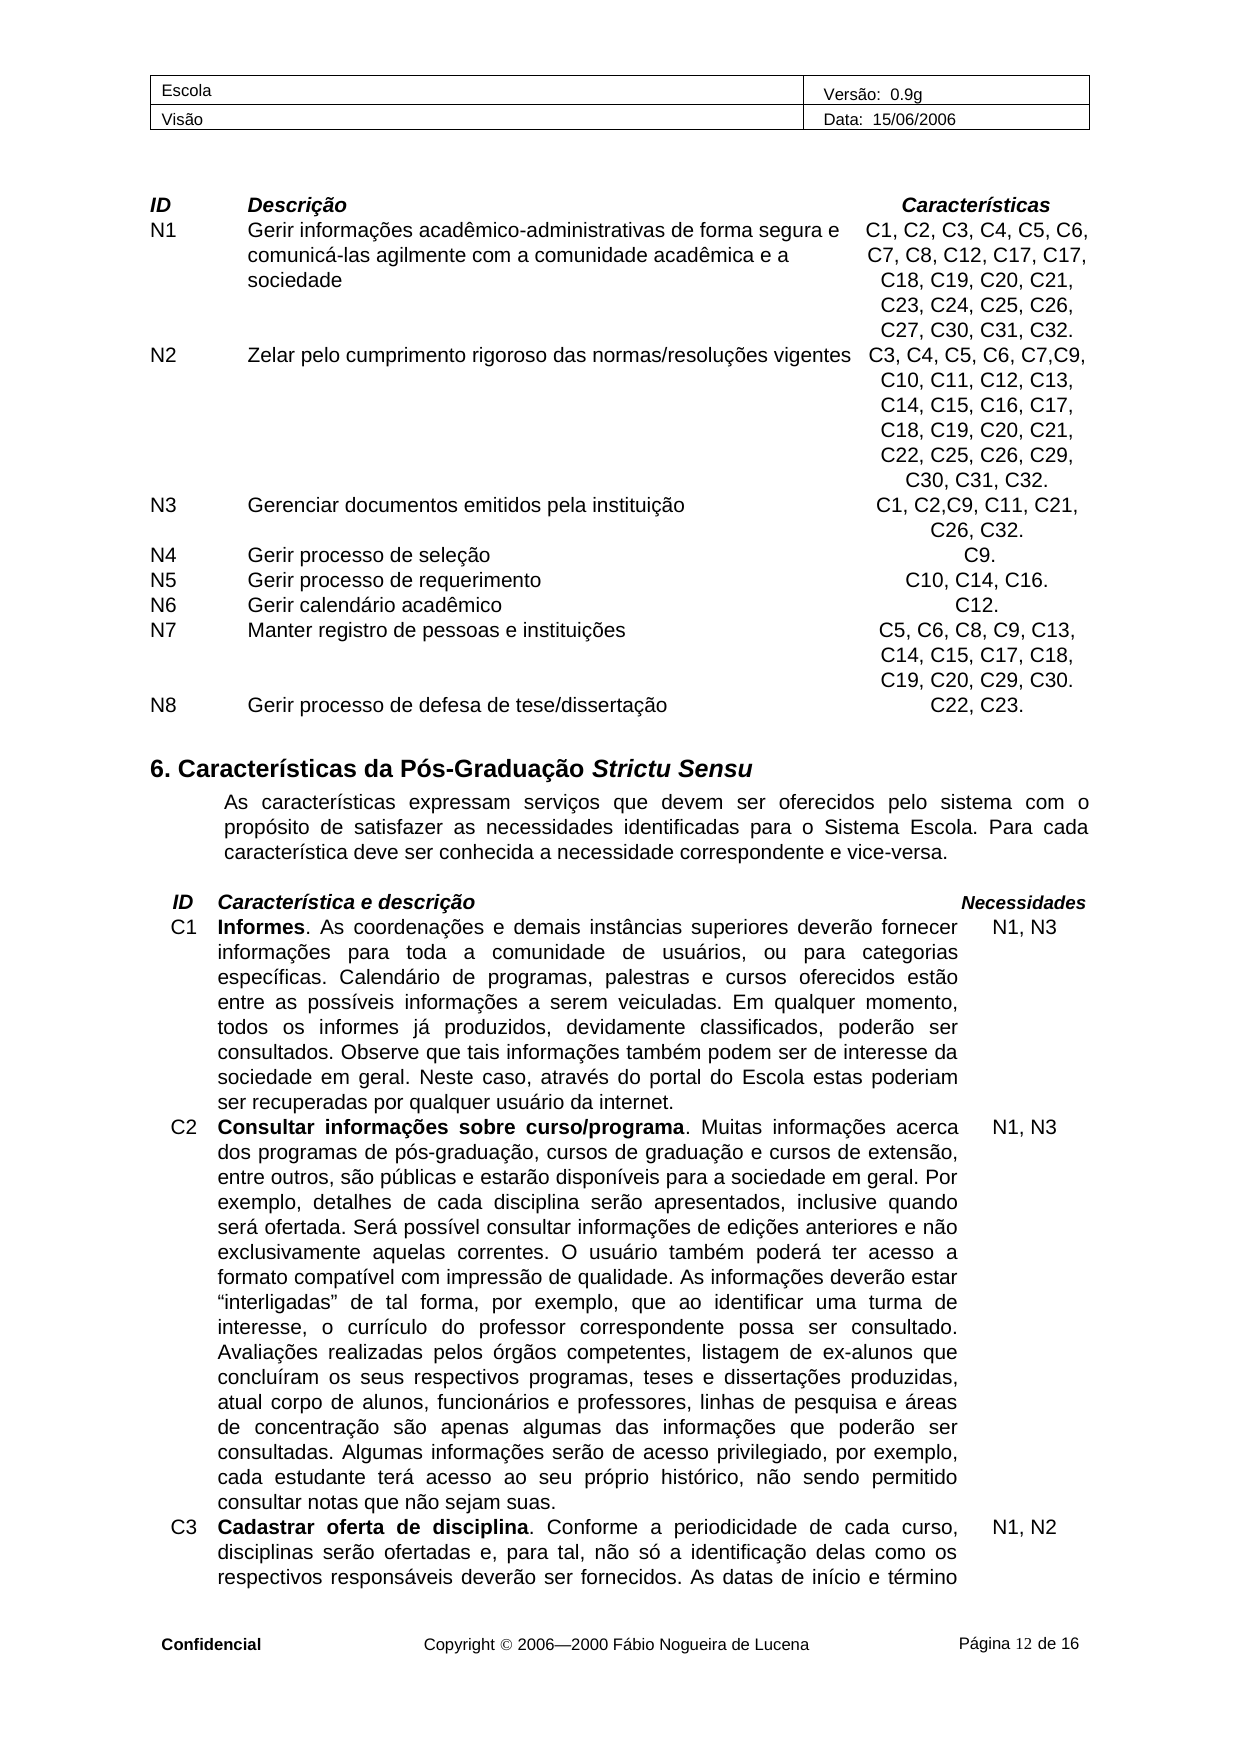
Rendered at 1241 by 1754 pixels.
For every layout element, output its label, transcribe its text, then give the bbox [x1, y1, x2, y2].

table_header ID [150, 192, 247, 217]
table_cell N1, N3 [959, 1114, 1090, 1513]
table_cell Informes. As coordenações e demais instâncias superiores deverão fornecer informações para toda a comunidade de usuários, ou para categorias específicas. Calendário de programas, palestras e cursos oferecidos estão entre as possíveis informações a serem veiculadas. Em qualquer momento, todos os informes já produzidos, devidamente classificados, poderão ser consultados. Observe que tais informações também podem ser de interesse da sociedade em geral. Neste caso, através do portal do Escola estas poderiam ser recuperadas por qualquer usuário da internet. [217, 914, 959, 1113]
table_cell N8 [150, 692, 247, 717]
table_cell C22, C23. [864, 692, 1090, 717]
table_cell C12. [864, 592, 1090, 617]
table_cell Gerir processo de seleção [248, 542, 864, 567]
table_header Característica e descrição [217, 889, 959, 913]
table_cell N6 [150, 592, 247, 617]
table_cell Zelar pelo cumprimento rigoroso das normas/resoluções vigentes [248, 342, 864, 492]
table_header Características [864, 192, 1090, 217]
table_cell C10, C14, C16. [864, 567, 1090, 592]
table_cell C3, C4, C5, C6, C7,C9, C10, C11, C12, C13, C14, C15, C16, C17, C18, C19, C20, C21, C22, C25, C26, C29, C30, C31, C32. [864, 342, 1090, 492]
table_cell Cadastrar oferta de disciplina. Conforme a periodicidade de cada curso, disciplinas serão ofertadas e, para tal, não só a identificação delas como os respectivos responsáveis deverão ser fornecidos. As datas de início e término [217, 1514, 959, 1588]
table_cell N5 [150, 567, 247, 592]
table_cell N2 [150, 342, 247, 492]
table_header ID [150, 889, 217, 913]
table_cell C3 [150, 1514, 217, 1588]
table_cell N4 [150, 542, 247, 567]
table_cell N1, N3 [959, 914, 1090, 1113]
table_cell Gerir calendário acadêmico [248, 592, 864, 617]
table_cell C1, C2,C9, C11, C21, C26, C32. [864, 492, 1090, 542]
table_cell Manter registro de pessoas e instituições [248, 617, 864, 692]
table_cell N1 [150, 217, 247, 342]
table_cell N7 [150, 617, 247, 692]
table_cell Consultar informações sobre curso/programa. Muitas informações acerca dos programas de pós-graduação, cursos de graduação e cursos de extensão, entre outros, são públicas e estarão disponíveis para a sociedade em geral. Por exemplo, detalhes de cada disciplina serão apresentados, inclusive quando será ofertada. Será possível consultar informações de edições anteriores e não exclusivamente aquelas correntes. O usuário também poderá ter acesso a formato compatível com impressão de qualidade. As informações deverão estar “interligadas” de tal forma, por exemplo, que ao identificar uma turma de interesse, o currículo do professor correspondente possa ser consultado. Avaliações realizadas pelos órgãos competentes, listagem de ex-alunos que concluíram os seus respectivos programas, teses e dissertações produzidas, atual corpo de alunos, funcionários e professores, linhas de pesquisa e áreas de concentração são apenas algumas das informações que poderão ser consultadas. Algumas informações serão de acesso privilegiado, por exemplo, cada estudante terá acesso ao seu próprio histórico, não sendo permitido consultar notas que não sejam suas. [217, 1114, 959, 1513]
table_cell Gerir processo de defesa de tese/dissertação [248, 692, 864, 717]
table_cell C5, C6, C8, C9, C13, C14, C15, C17, C18, C19, C20, C29, C30. [864, 617, 1090, 692]
table_cell C1, C2, C3, C4, C5, C6, C7, C8, C12, C17, C17, C18, C19, C20, C21, C23, C24, C25, C26, C27, C30, C31, C32. [864, 217, 1090, 342]
table_cell Gerenciar documentos emitidos pela instituição [248, 492, 864, 542]
table_cell C1 [150, 914, 217, 1113]
table_cell Gerir processo de requerimento [248, 567, 864, 592]
table_header Descrição [248, 192, 864, 217]
table_cell N3 [150, 492, 247, 542]
table_cell C2 [150, 1114, 217, 1513]
table_header Necessidades [959, 889, 1090, 913]
table_cell C9. [864, 542, 1090, 567]
subtitle Características da Pós-Graduação Strictu Sensu [150, 754, 1090, 782]
table_cell Gerir informações acadêmico-administrativas de forma segura e comunicá-las agilmente com a comunidade acadêmica e a sociedade [248, 217, 864, 342]
table_cell N1, N2 [959, 1514, 1090, 1588]
text As características expressam serviços que devem ser oferecidos pelo sistema com o propósito de satisfazer as necessidades identificadas para o Sistema Escola. Para cada característica deve ser conhecida a necessidade correspondente e vice-versa. [224, 788, 1090, 863]
